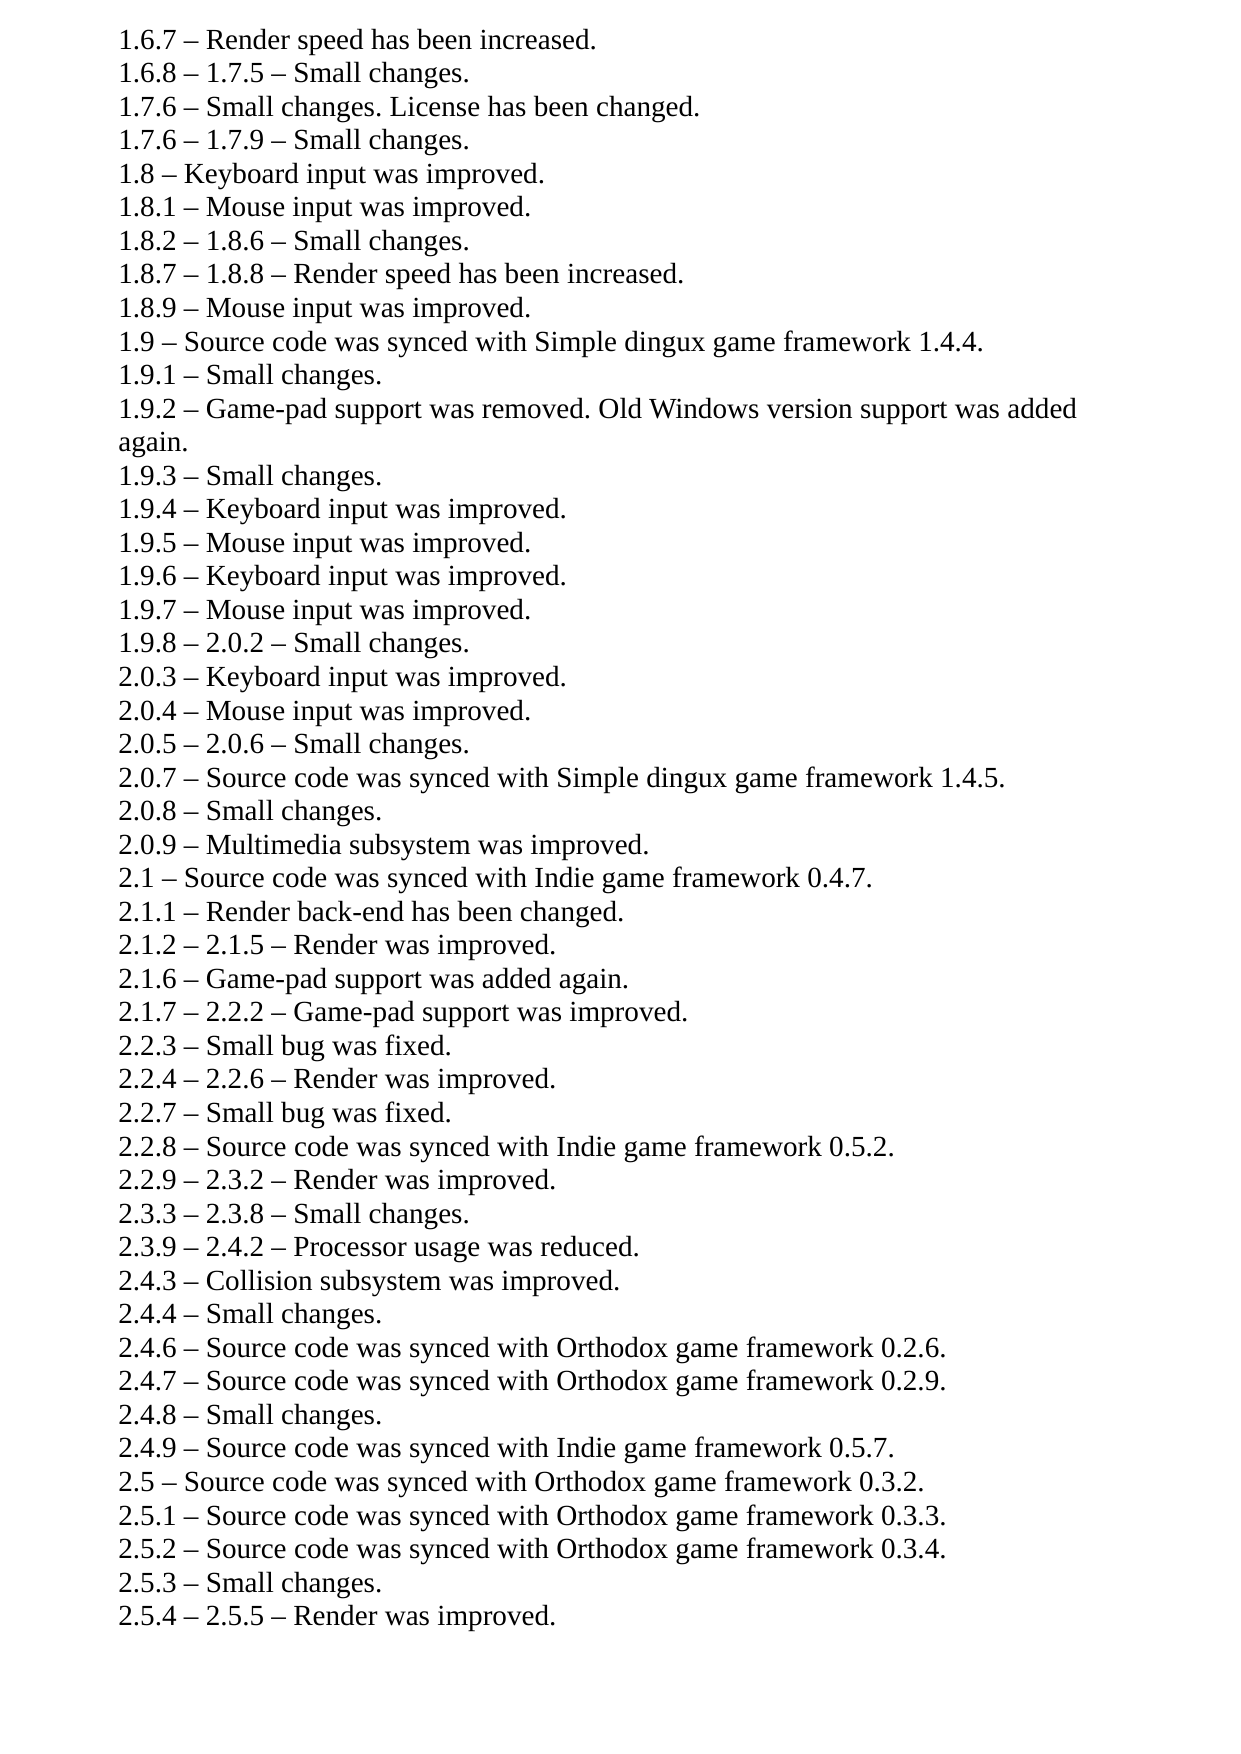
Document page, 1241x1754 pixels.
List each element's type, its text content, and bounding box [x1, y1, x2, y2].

text 2.0.5 – 2.0.6 – Small changes. [118, 726, 1122, 760]
text 2.5 – Source code was synced with Orthodox game framework 0.3.2. [118, 1464, 1122, 1498]
text 1.9.1 – Small changes. [118, 357, 1122, 391]
text 2.4.7 – Source code was synced with Orthodox game framework 0.2.9. [118, 1363, 1122, 1397]
text 1.6.7 – Render speed has been increased. [118, 22, 1122, 55]
text 1.9.5 – Mouse input was improved. [118, 525, 1122, 558]
text 1.9.6 – Keyboard input was improved. [118, 558, 1122, 592]
text 1.8.2 – 1.8.6 – Small changes. [118, 223, 1122, 257]
text 2.0.9 – Multimedia subsystem was improved. [118, 827, 1122, 860]
text 1.9.7 – Mouse input was improved. [118, 592, 1122, 626]
text 2.0.3 – Keyboard input was improved. [118, 659, 1122, 693]
text 1.7.6 – Small changes. License has been changed. [118, 89, 1122, 122]
text 2.1 – Source code was synced with Indie game framework 0.4.7. [118, 860, 1122, 894]
text 2.0.4 – Mouse input was improved. [118, 693, 1122, 726]
text 1.9 – Source code was synced with Simple dingux game framework 1.4.4. [118, 324, 1122, 357]
text 2.2.4 – 2.2.6 – Render was improved. [118, 1062, 1122, 1095]
text 2.0.7 – Source code was synced with Simple dingux game framework 1.4.5. [118, 760, 1122, 793]
text 1.9.2 – Game-pad support was removed. Old Windows version support was added again. [118, 391, 1122, 458]
text 2.5.3 – Small changes. [118, 1565, 1122, 1598]
text 1.8 – Keyboard input was improved. [118, 156, 1122, 189]
text 2.2.7 – Small bug was fixed. [118, 1095, 1122, 1129]
text 1.6.8 – 1.7.5 – Small changes. [118, 55, 1122, 89]
text 2.4.4 – Small changes. [118, 1296, 1122, 1330]
text 2.2.3 – Small bug was fixed. [118, 1028, 1122, 1062]
text 2.1.2 – 2.1.5 – Render was improved. [118, 927, 1122, 961]
text 2.2.9 – 2.3.2 – Render was improved. [118, 1162, 1122, 1196]
text 2.4.6 – Source code was synced with Orthodox game framework 0.2.6. [118, 1330, 1122, 1363]
text 1.9.8 – 2.0.2 – Small changes. [118, 626, 1122, 659]
text 1.8.7 – 1.8.8 – Render speed has been increased. [118, 257, 1122, 290]
text 1.9.4 – Keyboard input was improved. [118, 491, 1122, 525]
text 2.4.3 – Collision subsystem was improved. [118, 1263, 1122, 1296]
text 1.8.1 – Mouse input was improved. [118, 189, 1122, 223]
text 2.1.7 – 2.2.2 – Game-pad support was improved. [118, 994, 1122, 1028]
text 2.5.1 – Source code was synced with Orthodox game framework 0.3.3. [118, 1498, 1122, 1531]
text 1.8.9 – Mouse input was improved. [118, 290, 1122, 324]
text 2.4.9 – Source code was synced with Indie game framework 0.5.7. [118, 1431, 1122, 1464]
text 2.1.1 – Render back-end has been changed. [118, 894, 1122, 927]
text 2.1.6 – Game-pad support was added again. [118, 961, 1122, 994]
text 2.2.8 – Source code was synced with Indie game framework 0.5.2. [118, 1129, 1122, 1162]
text 1.9.3 – Small changes. [118, 458, 1122, 491]
text 2.5.2 – Source code was synced with Orthodox game framework 0.3.4. [118, 1531, 1122, 1565]
text 2.3.9 – 2.4.2 – Processor usage was reduced. [118, 1229, 1122, 1263]
text 2.3.3 – 2.3.8 – Small changes. [118, 1196, 1122, 1229]
text 1.7.6 – 1.7.9 – Small changes. [118, 122, 1122, 156]
text 2.4.8 – Small changes. [118, 1397, 1122, 1431]
text 2.0.8 – Small changes. [118, 793, 1122, 827]
text 2.5.4 – 2.5.5 – Render was improved. [118, 1598, 1122, 1632]
